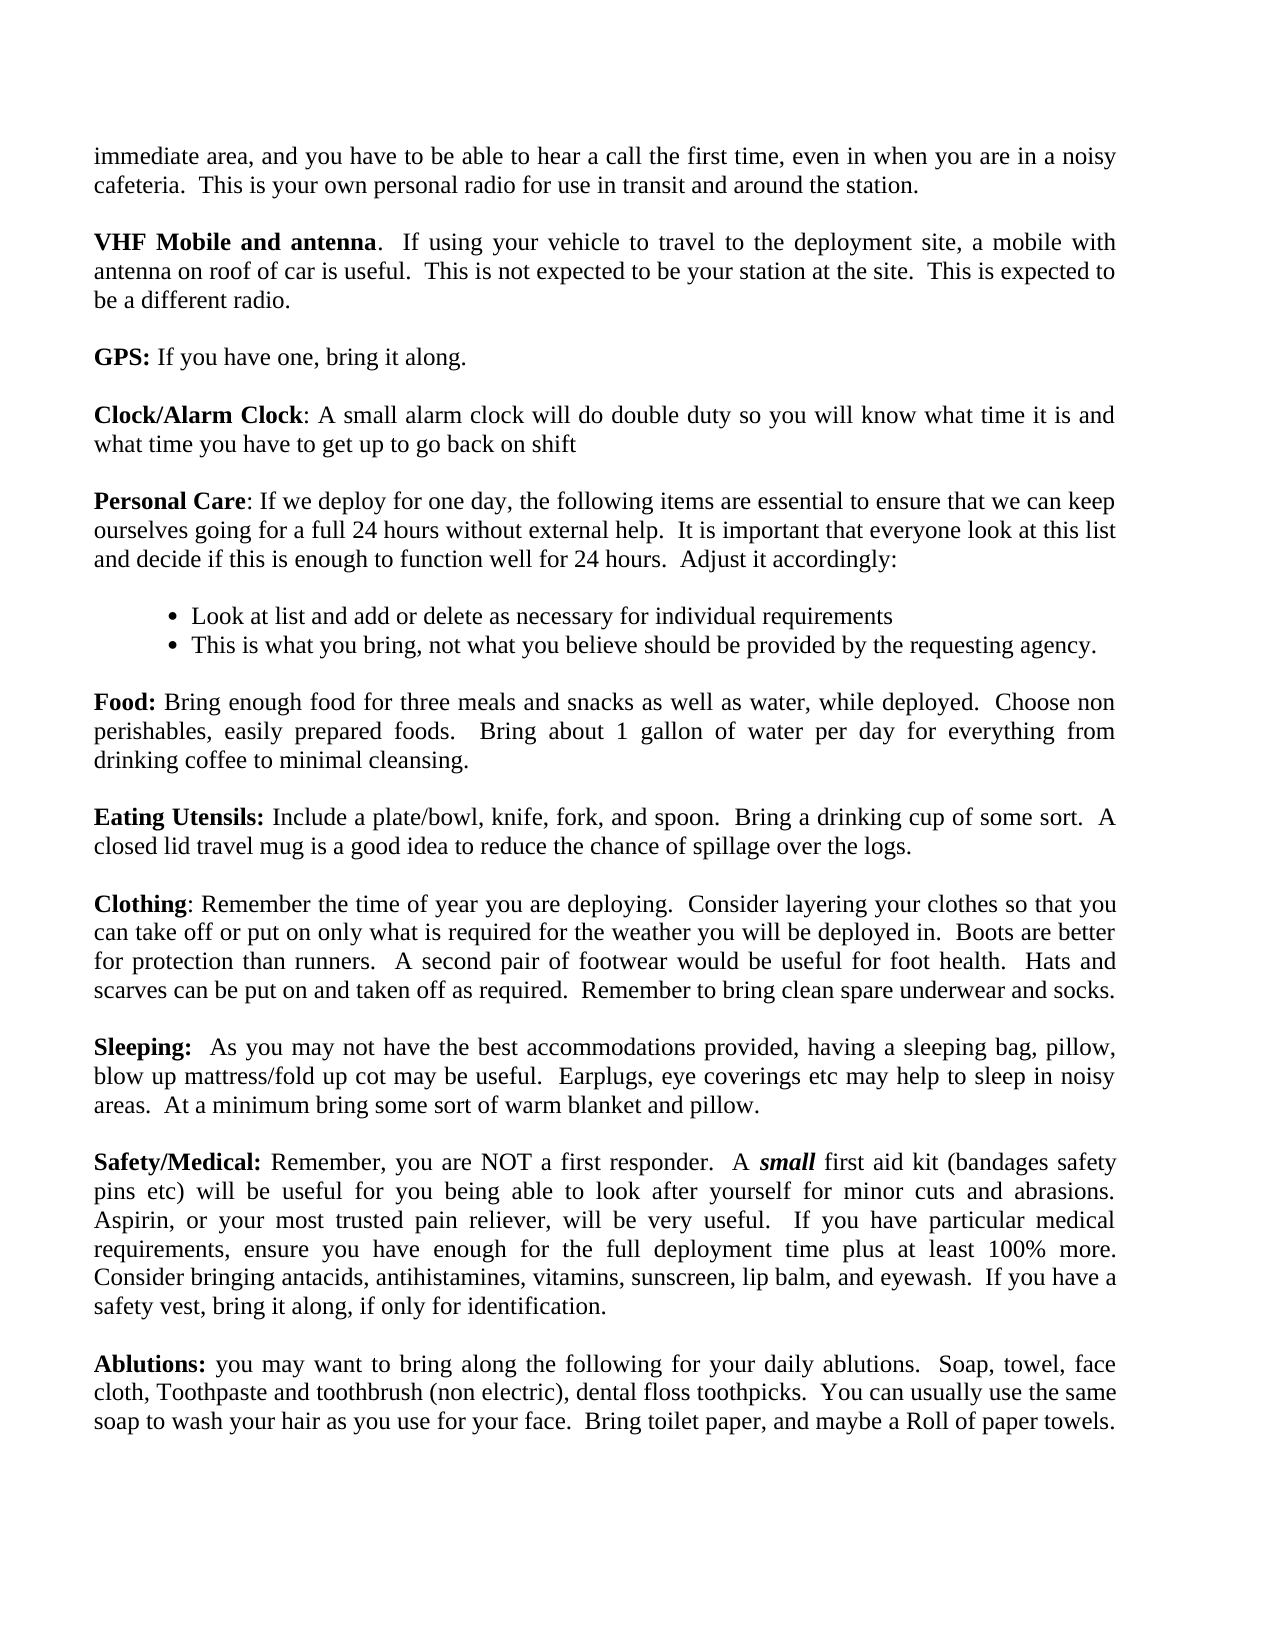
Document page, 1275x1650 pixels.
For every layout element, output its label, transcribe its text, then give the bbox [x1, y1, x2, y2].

text Food: Bring enough food for three meals and snacks as well as water, while deployed. Choose non perishables, easily prepared foods. Bring about 1 gallon of water per day for everything from drinking coffee to minimal cleansing. [94, 687, 1117, 774]
text VHF Mobile and antenna. If using your vehicle to travel to the deployment site, a mobile with antenna on roof of car is useful. This is not expected to be your station at the site. This is expected to be a different radio. [94, 227, 1117, 314]
list Look at list and add or delete as necessary for individual requirements [169, 601, 1117, 630]
text Safety/Medical: Remember, you are NOT a first responder. A small first aid kit (bandages safety pins etc) will be useful for you being able to look after yourself for minor cuts and abrasions. Aspirin, or your most trusted pain reliever, will be very useful. If you have particular medical requirements, ensure you have enough for the full deployment time plus at least 100% more. Consider bringing antacids, antihistamines, vitamins, sunscreen, lip balm, and eyewash. If you have a safety vest, bring it along, if only for identification. [94, 1147, 1117, 1320]
text Clock/Alarm Clock: A small alarm clock will do double duty so you will know what time it is and what time you have to get up to go back on shift [94, 400, 1117, 457]
text Ablutions: you may want to bring along the following for your daily ablutions. Soap, towel, face cloth, Toothpaste and toothbrush (non electric), dental floss toothpicks. You can usually use the same soap to wash your hair as you use for your face. Bring toilet paper, and maybe a Roll of paper towels. [94, 1349, 1117, 1435]
text immediate area, and you have to be able to hear a call the first time, even in when you are in a noisy cafeteria. This is your own personal radio for use in transit and around the station. [94, 141, 1117, 199]
text Sleeping: As you may not have the best accommodations provided, having a sleeping bag, pillow, blow up mattress/fold up cot may be useful. Earplugs, eye coverings etc may help to sleep in noisy areas. At a minimum bring some sort of warm blanket and pillow. [94, 1032, 1117, 1119]
text Eating Utensils: Include a plate/bowl, knife, fork, and spoon. Bring a drinking cup of some sort. A closed lid travel mug is a good idea to reduce the chance of spillage over the logs. [94, 802, 1117, 860]
list This is what you bring, not what you believe should be provided by the requesting agency. [169, 630, 1117, 659]
text Clothing: Remember the time of year you are deploying. Consider layering your clothes so that you can take off or put on only what is required for the weather you will be deployed in. Boots are better for protection than runners. A second pair of footwear would be useful for foot health. Hats and scarves can be put on and taken off as required. Remember to bring clean spare underwear and socks. [94, 889, 1117, 1004]
text GPS: If you have one, bring it along. [94, 342, 1117, 371]
text Personal Care: If we deploy for one day, the following items are essential to ensure that we can keep ourselves going for a full 24 hours without external help. It is important that everyone look at this list and decide if this is enough to function well for 24 hours. Adjust it accordingly: [94, 486, 1117, 572]
